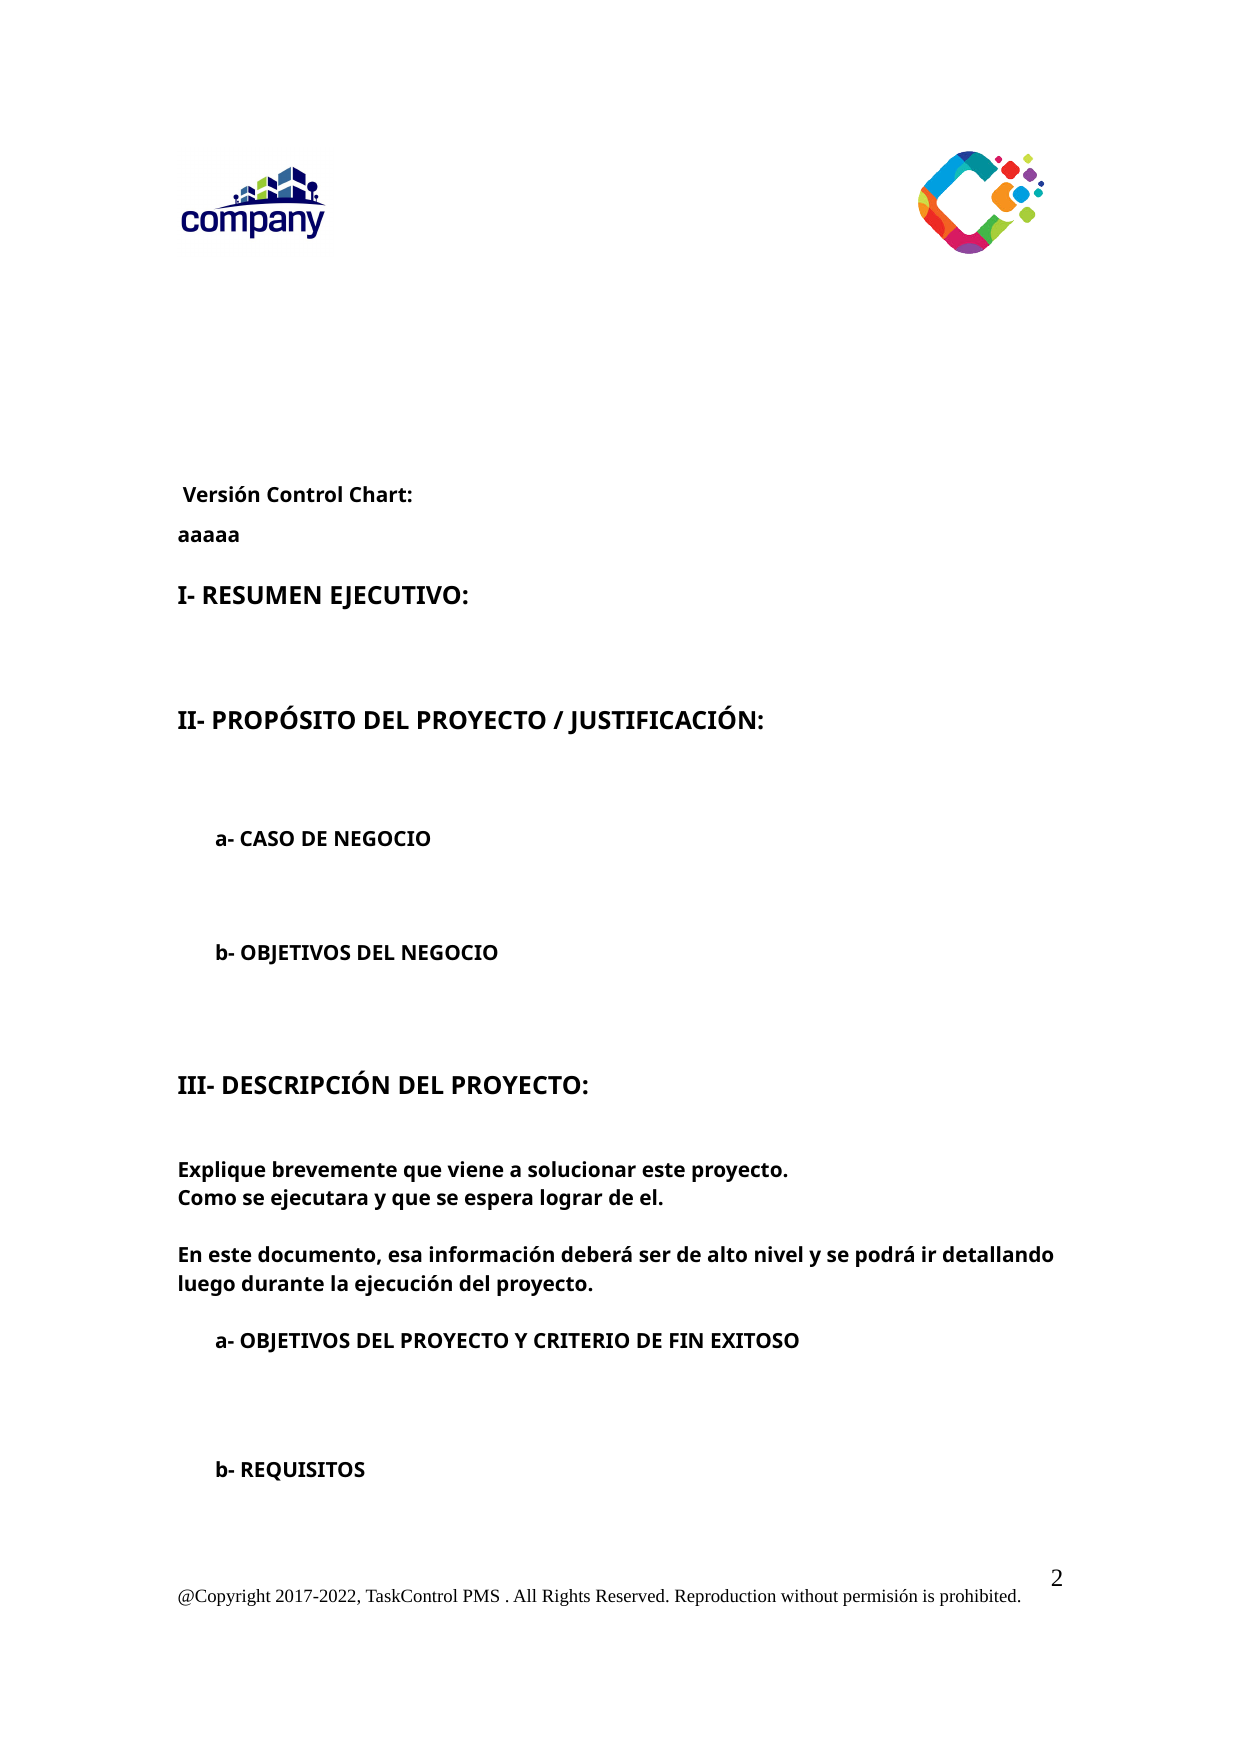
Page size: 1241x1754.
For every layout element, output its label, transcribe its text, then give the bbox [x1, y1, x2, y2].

picture [915, 147, 1047, 257]
text a- CASO DE NEGOCIO [177, 823, 1063, 852]
text II- PROPÓSITO DEL PROYECTO / JUSTIFICACIÓN: [177, 702, 1063, 737]
subtitle a- OBJETIVOS DEL PROYECTO Y CRITERIO DE FIN EXITOSO [215, 1326, 1063, 1398]
text I- RESUMEN EJECUTIVO: [177, 577, 1063, 646]
text III- DESCRIPCIÓN DEL PROYECTO: [177, 1068, 1063, 1102]
text aaaaa [177, 521, 1063, 549]
text Explique brevemente que viene a solucionar este proyecto. Como se ejecutara y que se espera lograr de el. En este documento, esa información deberá ser de alto nivel y se podrá ir detallando luego durante la ejecución del proyecto. [177, 1155, 1063, 1297]
subtitle b- OBJETIVOS DEL NEGOCIO [215, 938, 1063, 1010]
subtitle b- REQUISITOS [215, 1455, 1063, 1527]
text Versión Control Chart: [177, 451, 1063, 508]
picture [177, 147, 334, 257]
